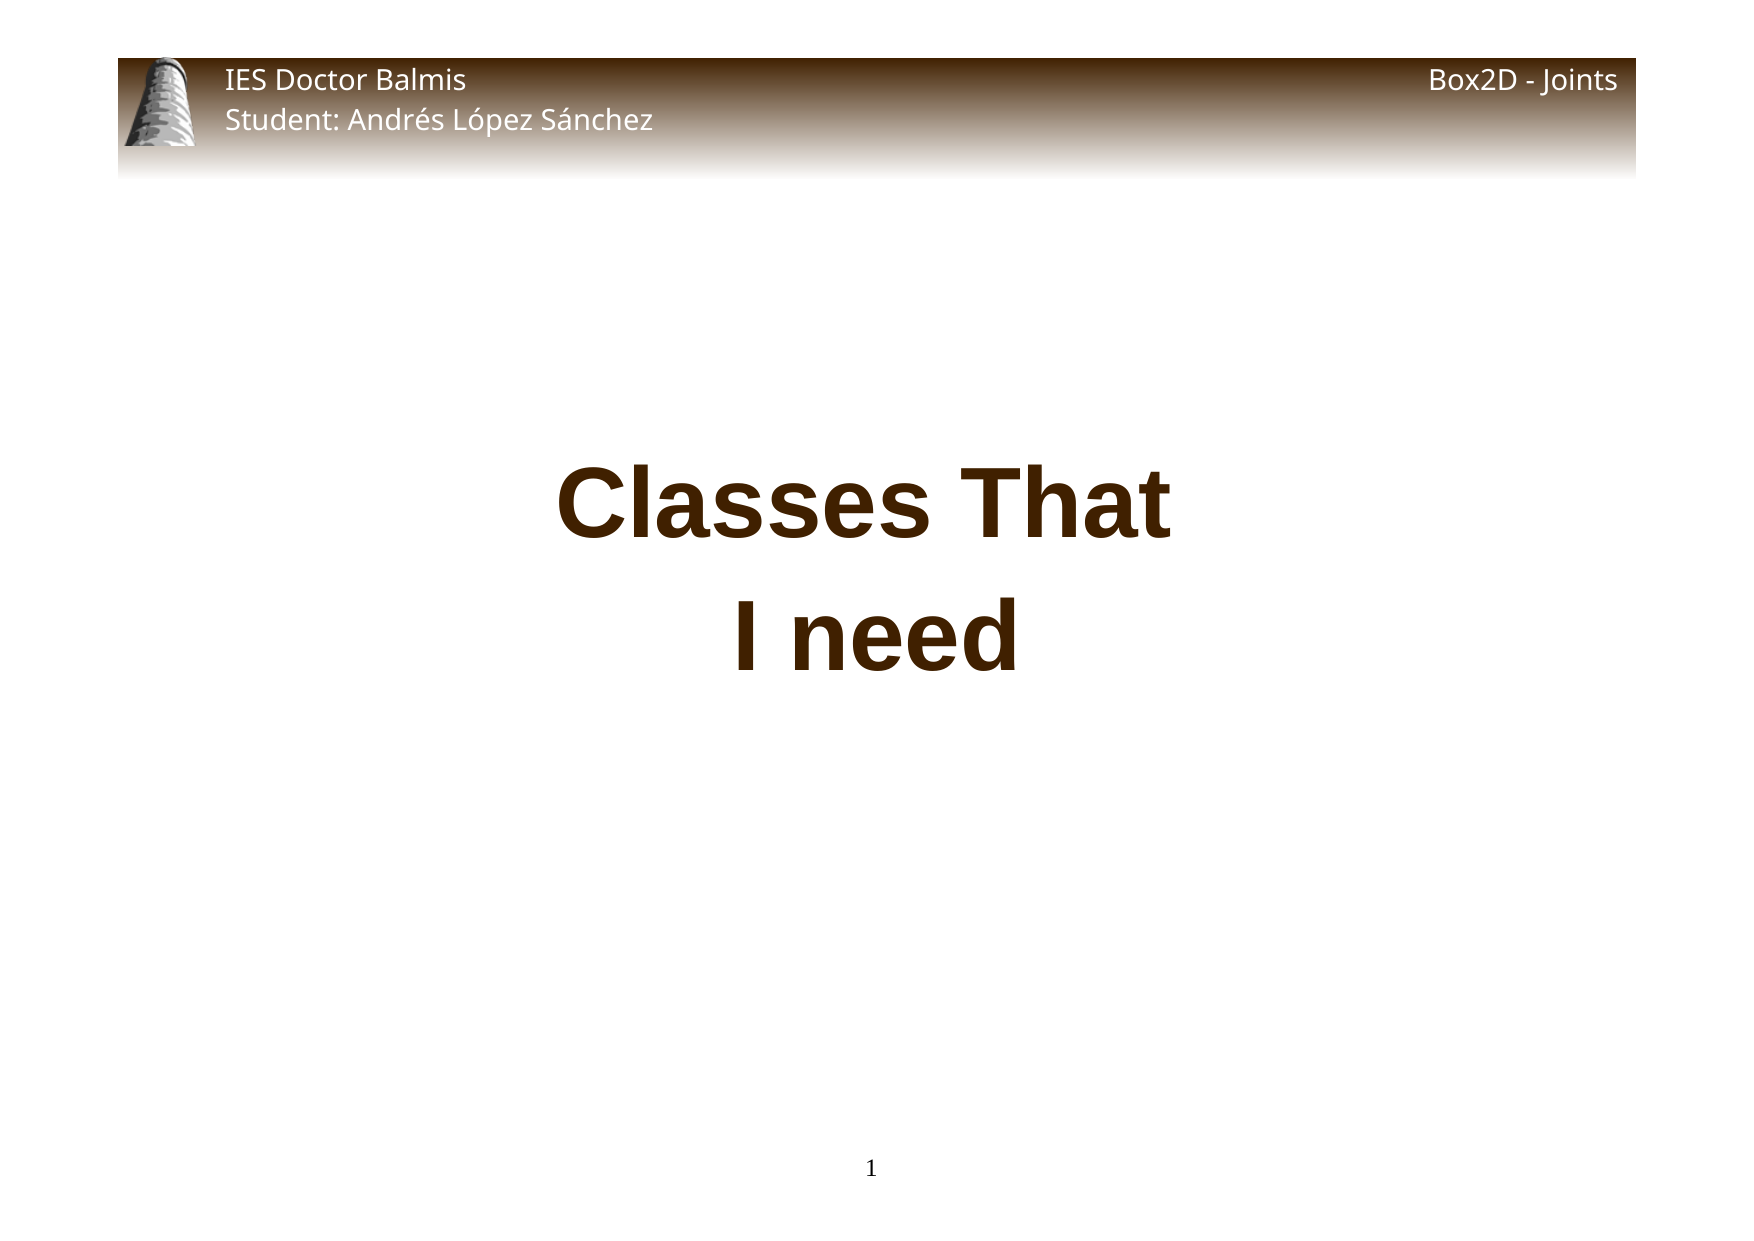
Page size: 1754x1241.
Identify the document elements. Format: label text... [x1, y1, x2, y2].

text Classes That [118, 443, 1636, 558]
text I need [118, 576, 1636, 691]
picture [121, 57, 202, 146]
